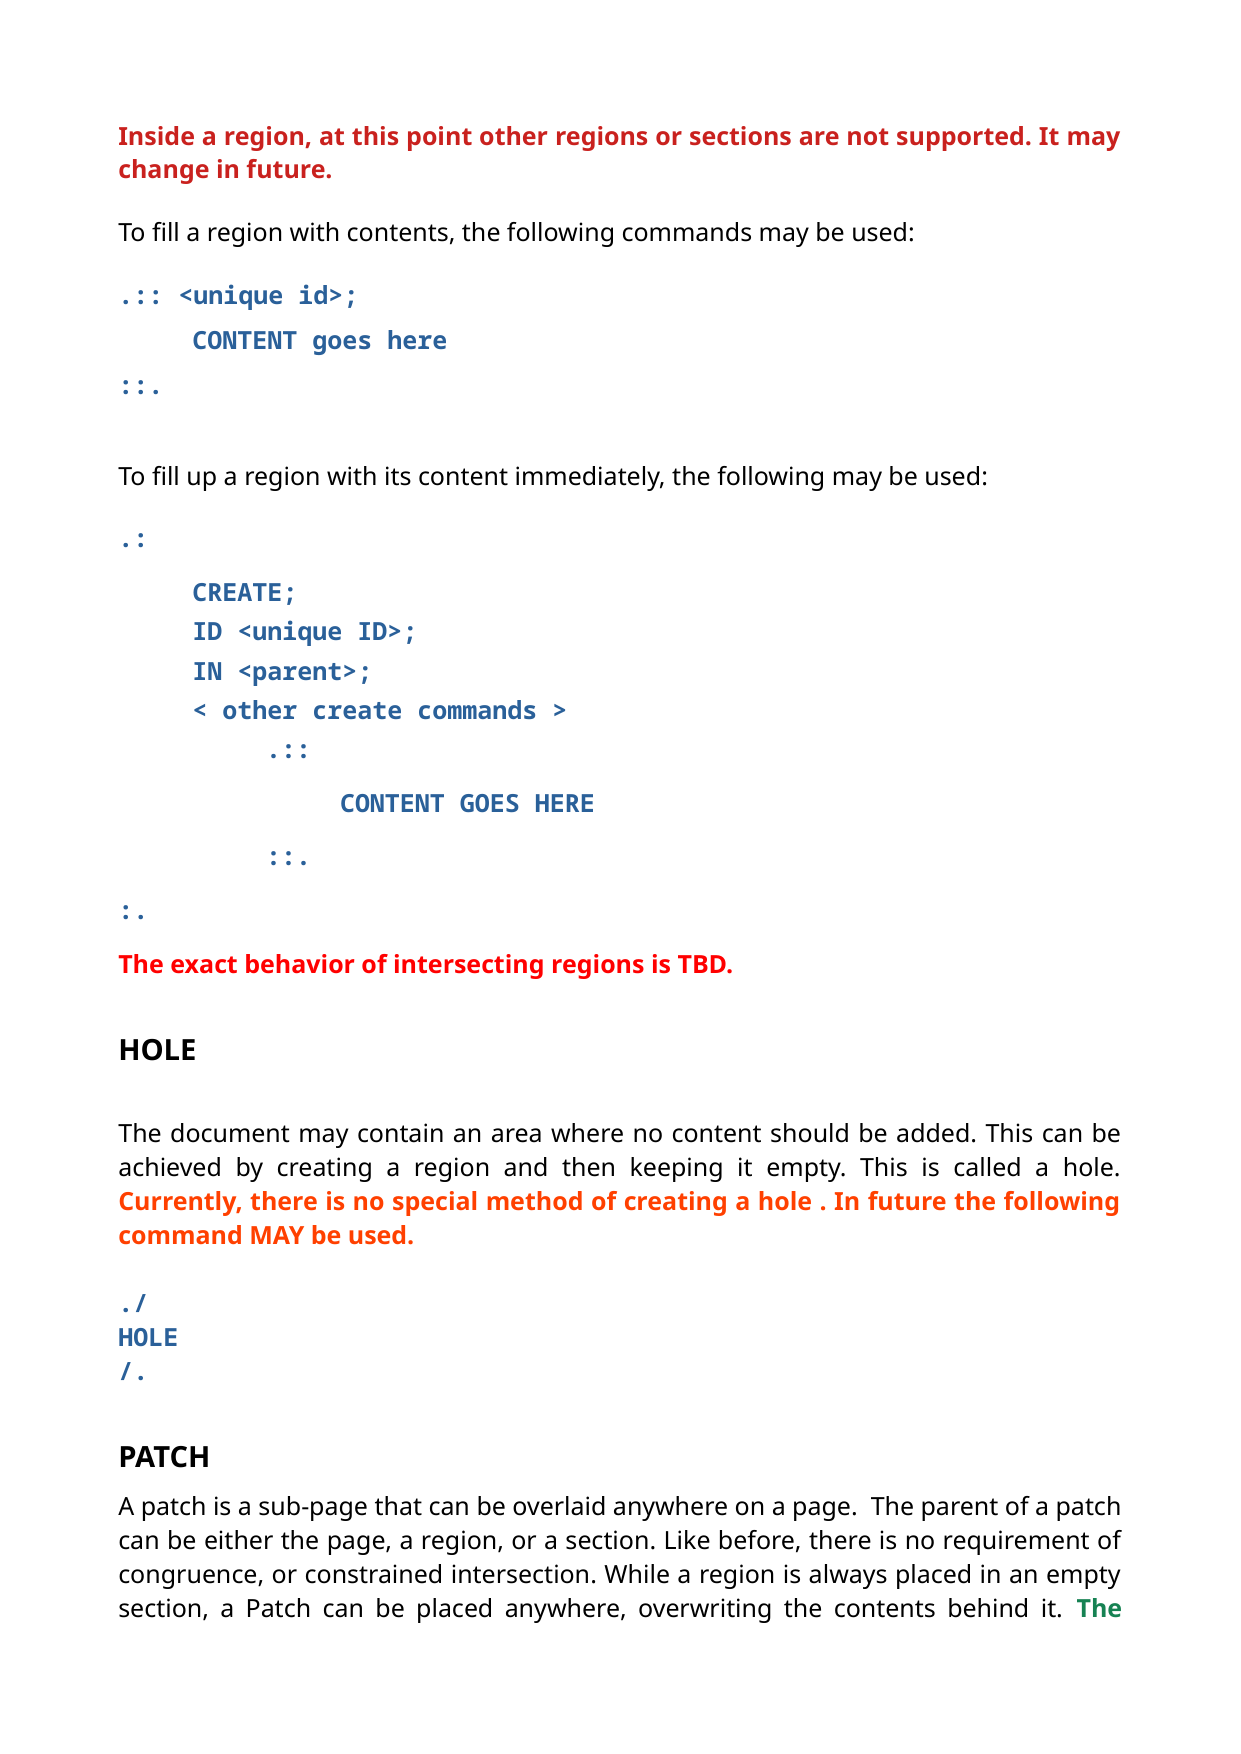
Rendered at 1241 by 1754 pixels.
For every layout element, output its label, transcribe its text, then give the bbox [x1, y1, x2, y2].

subtitle PATCH [118, 1437, 1122, 1476]
text The document may contain an area where no content should be added. This can be achieved by creating a region and then keeping it empty. This is called a hole. Currently, there is no special method of creating a hole . In future the following command MAY be used. [118, 1115, 1122, 1252]
text A patch is a sub-page that can be overlaid anywhere on a page. The parent of a patch can be either the page, a region, or a section. Like before, there is no requirement of congruence, or constrained intersection. While a region is always placed in an empty section, a Patch can be placed anywhere, overwriting the contents behind it. The [118, 1489, 1122, 1625]
text Inside a region, at this point other regions or sections are not supported. It may change in future. [118, 118, 1122, 186]
text .: [118, 521, 1122, 555]
text To fill up a region with its content immediately, the following may be used: [118, 458, 1122, 492]
text CONTENT GOES HERE [118, 785, 1122, 819]
text ID <unique ID>; [118, 614, 1122, 648]
text :. [118, 893, 1122, 927]
text CONTENT goes here [118, 323, 1122, 357]
text CREATE; [118, 575, 1122, 609]
text /. [118, 1354, 1122, 1388]
text ::. [118, 839, 1122, 873]
text .:: [118, 731, 1122, 766]
text ./ [118, 1286, 1122, 1320]
text To fill a region with contents, the following commands may be used: [118, 215, 1122, 249]
text < other create commands > [118, 692, 1122, 726]
text IN <parent>; [118, 653, 1122, 687]
text HOLE [118, 1320, 1122, 1354]
text The exact behavior of intersecting regions is TBD. [118, 946, 1122, 981]
text .:: <unique id>; [118, 278, 1122, 312]
subtitle HOLE [118, 1029, 1122, 1069]
text ::. [118, 368, 1122, 402]
